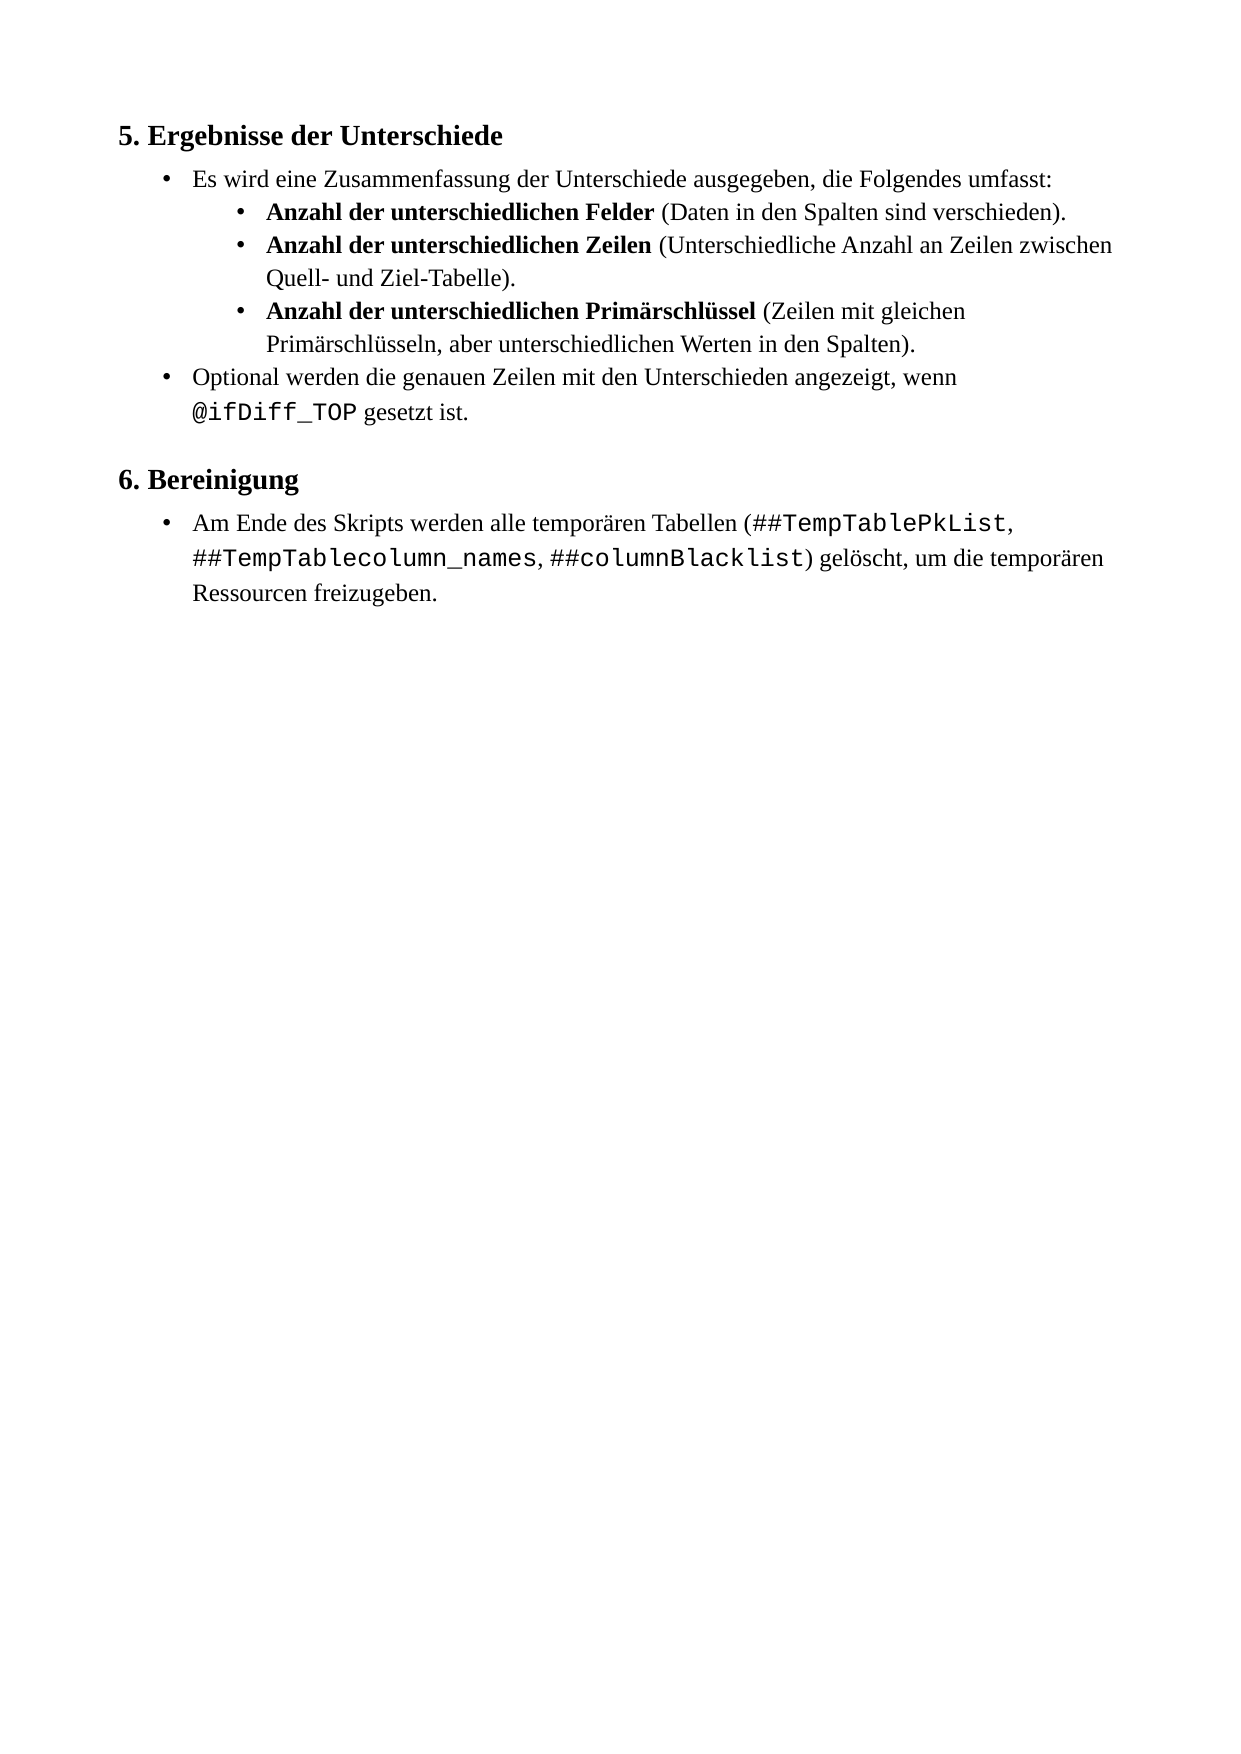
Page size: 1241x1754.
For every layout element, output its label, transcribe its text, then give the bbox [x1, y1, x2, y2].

list Optional werden die genauen Zeilen mit den Unterschieden angezeigt, wenn @ifDiff_TOP gesetzt ist. [162, 362, 1122, 428]
subtitle 6. Bereinigung [118, 462, 1122, 496]
subtitle 5. Ergebnisse der Unterschiede [118, 118, 1122, 152]
list Es wird eine Zusammenfassung der Unterschiede ausgegeben, die Folgendes umfasst: [162, 164, 1122, 193]
list Anzahl der unterschiedlichen Primärschlüssel (Zeilen mit gleichen Primärschlüsseln, aber unterschiedlichen Werten in den Spalten). [236, 296, 1122, 358]
list Am Ende des Skripts werden alle temporären Tabellen (##TempTablePkList, ##TempTablecolumn_names, ##columnBlacklist) gelöscht, um die temporären Ressourcen freizugeben. [162, 508, 1122, 607]
list Anzahl der unterschiedlichen Zeilen (Unterschiedliche Anzahl an Zeilen zwischen Quell- und Ziel-Tabelle). [236, 230, 1122, 292]
list Anzahl der unterschiedlichen Felder (Daten in den Spalten sind verschieden). [236, 197, 1122, 226]
